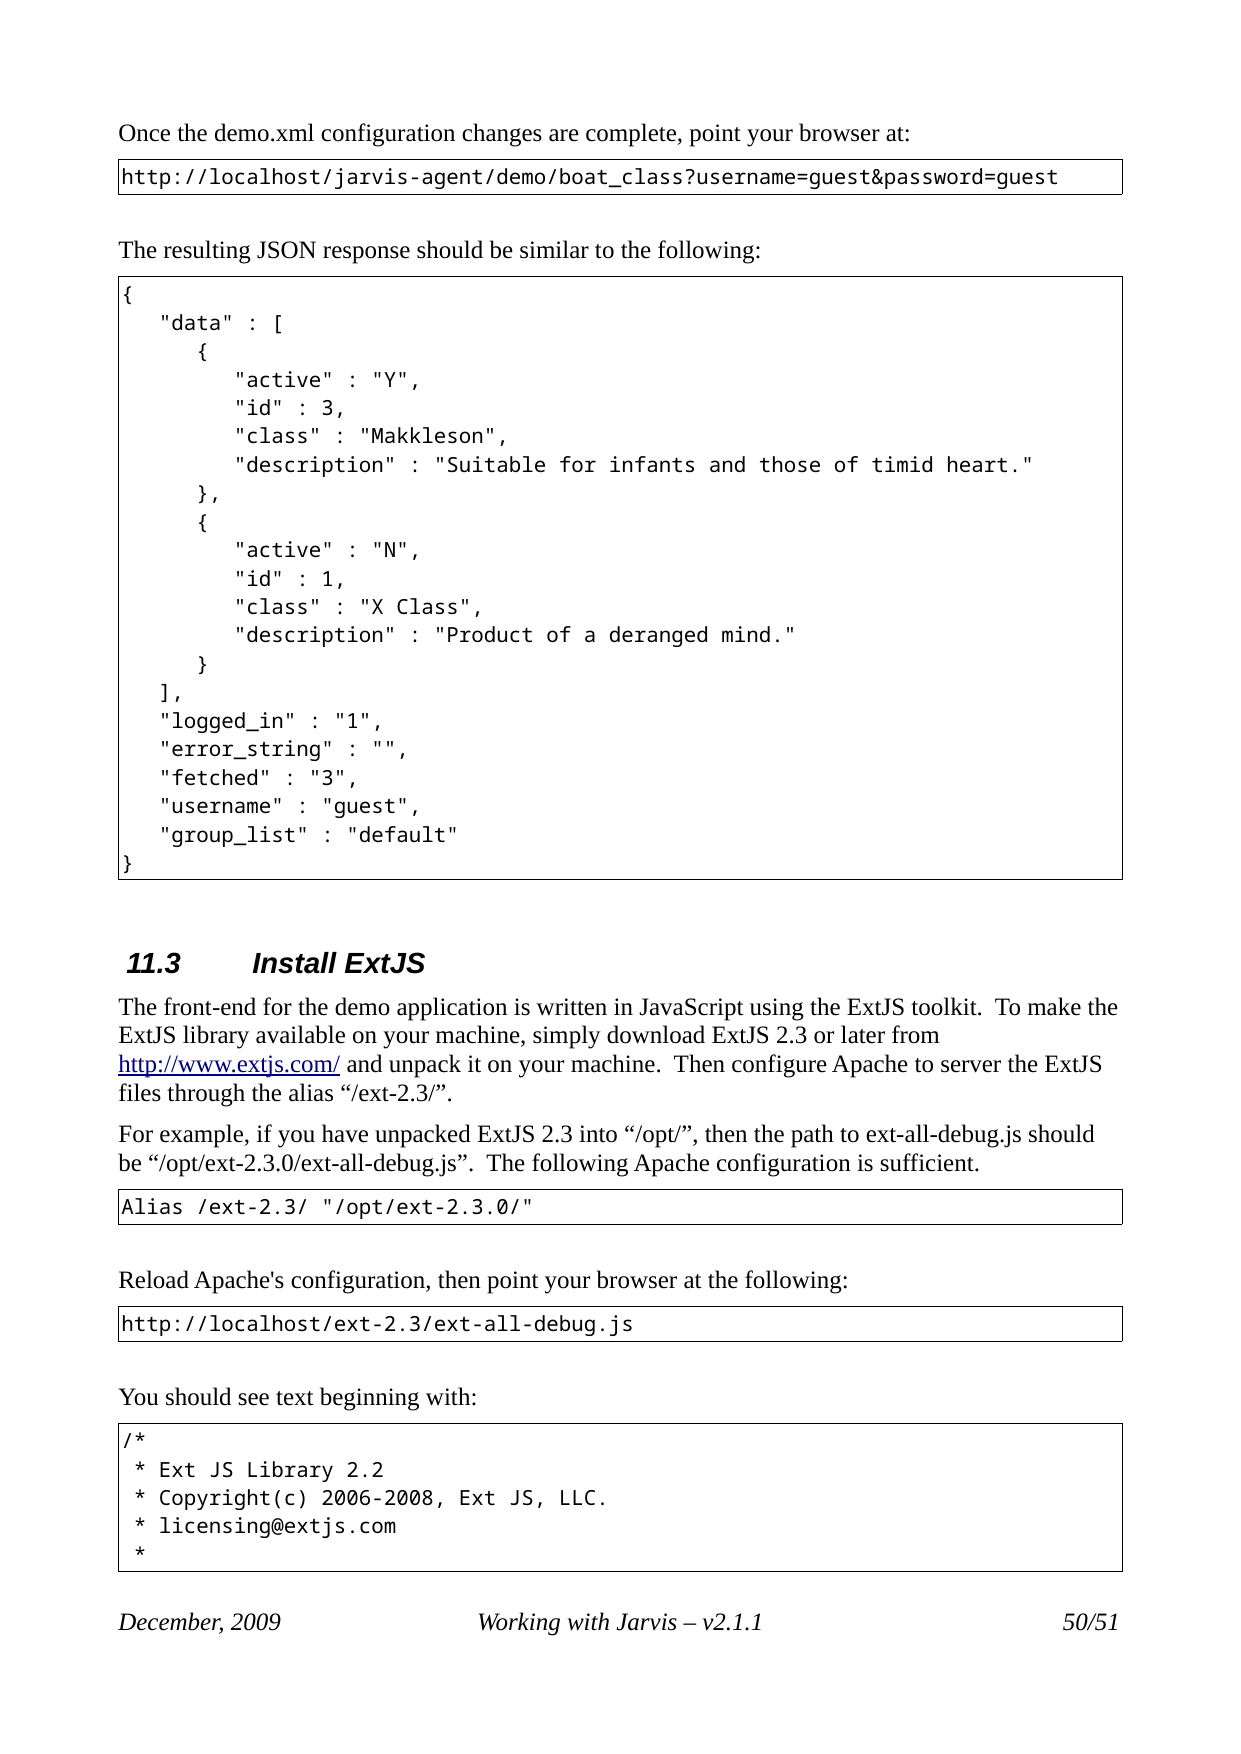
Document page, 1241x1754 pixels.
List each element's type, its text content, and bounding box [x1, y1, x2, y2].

subtitle Install ExtJS [118, 946, 1122, 979]
text } [119, 646, 1122, 674]
text ], [119, 674, 1122, 703]
text http://localhost/jarvis-agent/demo/boat_class?username=guest&password=guest [119, 160, 1122, 194]
text "logged_in" : "1", [119, 703, 1122, 731]
text Reload Apache's configuration, then point your browser at the following: [118, 1265, 1122, 1294]
text "id" : 1, [119, 561, 1122, 589]
text "group_list" : "default" [119, 817, 1122, 845]
text } [119, 845, 1122, 879]
text /* [119, 1424, 1122, 1452]
text Alias /ext-2.3/ "/opt/ext-2.3.0/" [119, 1190, 1122, 1224]
text "description" : "Suitable for infants and those of timid heart." [119, 447, 1122, 475]
text http://localhost/ext-2.3/ext-all-debug.js [119, 1307, 1122, 1341]
text * [119, 1537, 1122, 1571]
text "description" : "Product of a deranged mind." [119, 618, 1122, 646]
text "fetched" : "3", [119, 760, 1122, 788]
text "active" : "N", [119, 532, 1122, 561]
text "active" : "Y", [119, 362, 1122, 390]
text }, [119, 475, 1122, 504]
text "class" : "Makkleson", [119, 418, 1122, 447]
text "error_string" : "", [119, 731, 1122, 760]
text Once the demo.xml configuration changes are complete, point your browser at: [118, 118, 1122, 147]
text { [119, 504, 1122, 532]
text { [119, 277, 1122, 305]
text You should see text beginning with: [118, 1382, 1122, 1411]
text "class" : "X Class", [119, 589, 1122, 618]
text "id" : 3, [119, 390, 1122, 418]
text For example, if you have unpacked ExtJS 2.3 into “/opt/”, then the path to ext-all-debug.js should be “/opt/ext-2.3.0/ext-all-debug.js”. The following Apache configuration is sufficient. [118, 1119, 1122, 1177]
text The front-end for the demo application is written in JavaScript using the ExtJS toolkit. To make the ExtJS library available on your machine, simply download ExtJS 2.3 or later from http://www.extjs.com/ and unpack it on your machine. Then configure Apache to server the ExtJS files through the alias “/ext-2.3/”. [118, 992, 1122, 1107]
text "username" : "guest", [119, 788, 1122, 817]
text "data" : [ [119, 305, 1122, 333]
text * licensing@extjs.com [119, 1509, 1122, 1537]
text * Ext JS Library 2.2 [119, 1452, 1122, 1480]
text The resulting JSON response should be similar to the following: [118, 235, 1122, 264]
text { [119, 333, 1122, 362]
text * Copyright(c) 2006-2008, Ext JS, LLC. [119, 1480, 1122, 1509]
